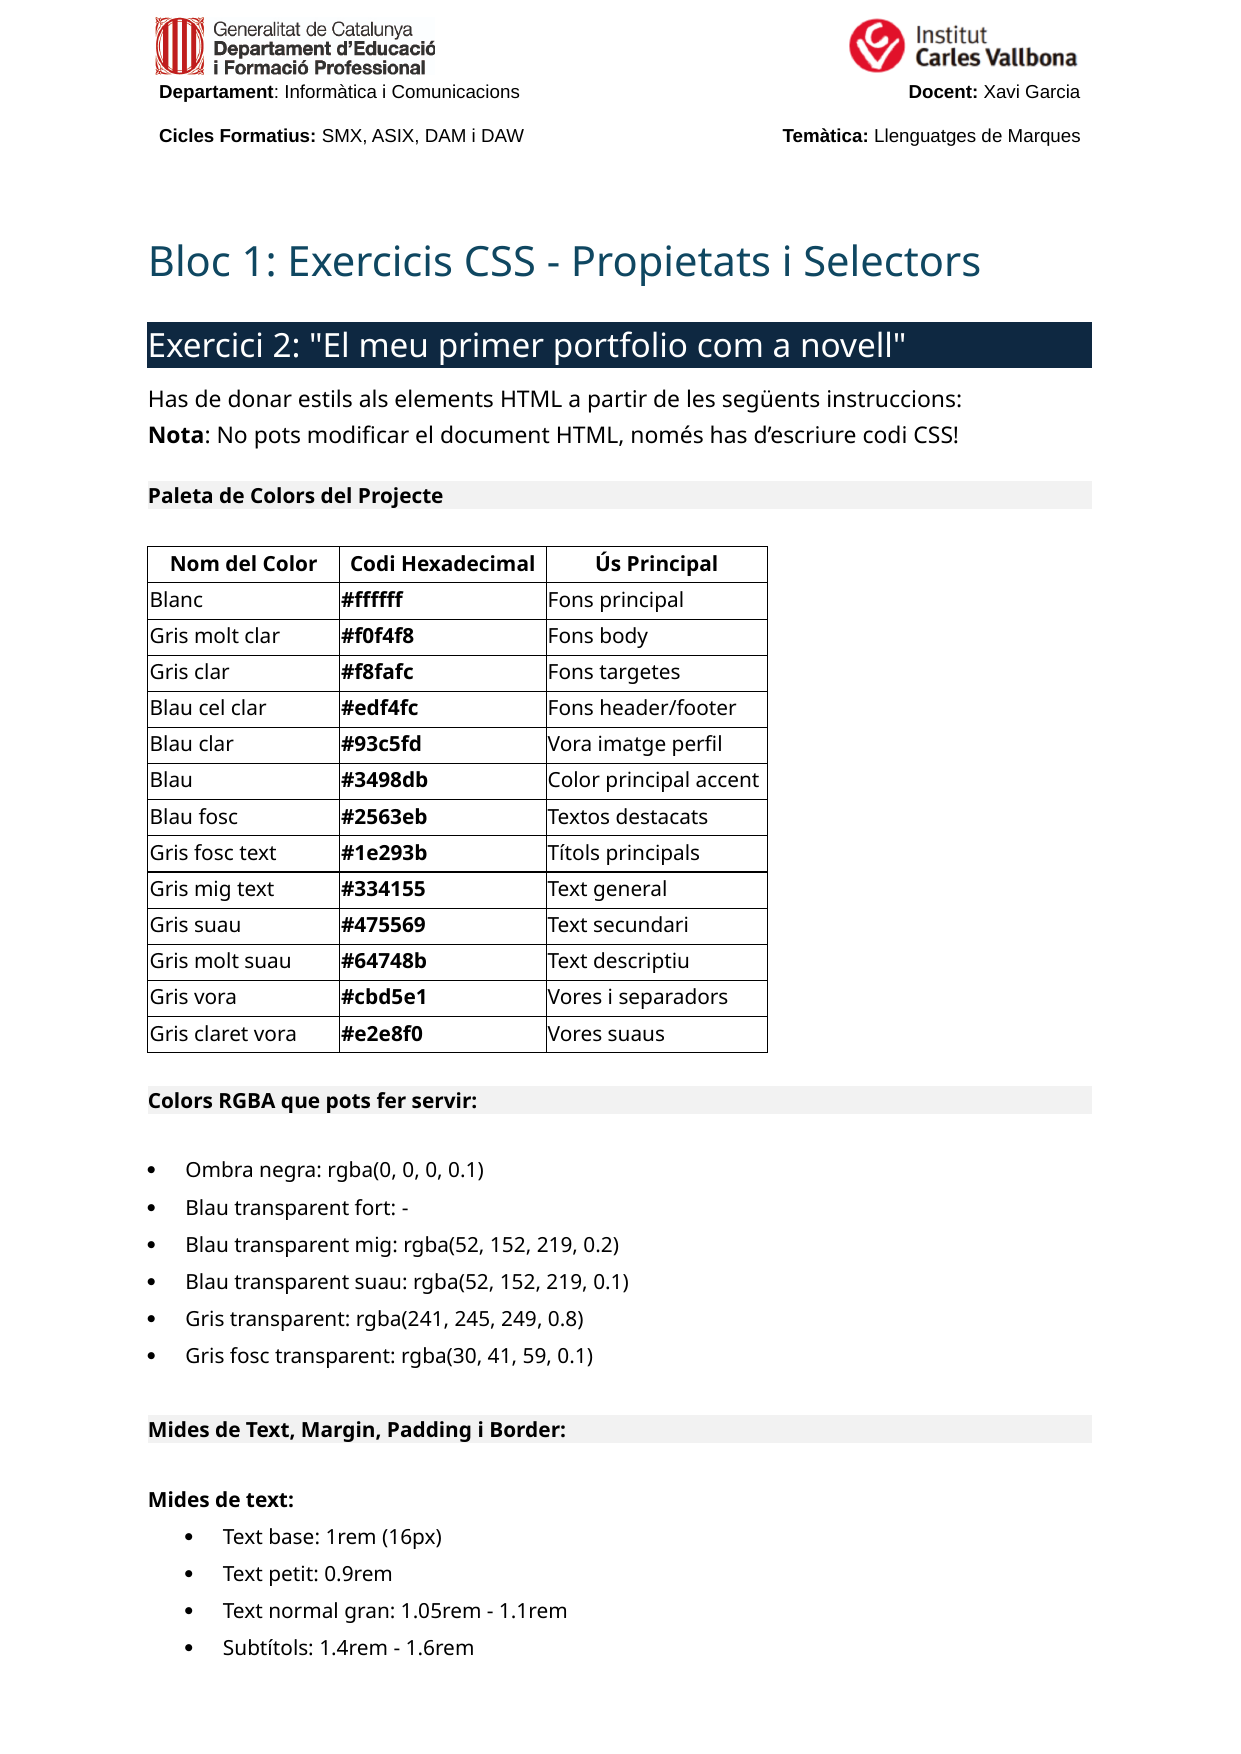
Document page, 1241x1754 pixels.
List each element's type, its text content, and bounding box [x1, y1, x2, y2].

table_cell Títols principals [547, 836, 767, 871]
table_cell #edf4fc [340, 692, 546, 727]
table_cell Gris vora [148, 981, 339, 1016]
list Text petit: 0.9rem [185, 1559, 1092, 1587]
table_cell Gris suau [148, 909, 339, 944]
text Nota: No pots modificar el document HTML, només has d’escriure codi CSS! [148, 419, 1092, 450]
table_cell Gris molt suau [148, 945, 339, 980]
text Has de donar estils als elements HTML a partir de les següents instruccions: [148, 383, 1092, 414]
table_cell #ffffff [340, 583, 546, 618]
table_header Codi Hexadecimal [340, 547, 546, 582]
table_cell Textos destacats [547, 800, 767, 835]
table_cell Gris molt clar [148, 620, 339, 654]
list Subtítols: 1.4rem - 1.6rem [185, 1633, 1092, 1662]
table_cell Text general [547, 873, 767, 908]
list Blau transparent fort: ­-­ [148, 1193, 1092, 1221]
table_cell #475569 [340, 909, 546, 944]
text Mides de Text, Margin, Padding i Border: [148, 1415, 1092, 1443]
subtitle Bloc 1: Exercicis CSS - Propietats i Selectors [148, 232, 1092, 289]
list Text normal gran: 1.05rem - 1.1rem [185, 1596, 1092, 1624]
table_cell #1e293b [340, 836, 546, 871]
table_cell #f0f4f8 [340, 620, 546, 654]
table_cell Vora imatge perfil [547, 728, 767, 763]
table_cell Blau cel clar [148, 692, 339, 727]
picture [847, 16, 1088, 75]
table_cell Fons targetes [547, 656, 767, 691]
table_cell Blau fosc [148, 800, 339, 835]
table_cell #64748b [340, 945, 546, 980]
text Paleta de Colors del Projecte [148, 481, 1092, 509]
table_cell #334155 [340, 873, 546, 908]
list Blau transparent suau: rgba(52, 152, 219, 0.1) [148, 1267, 1092, 1295]
list Text base: 1rem (16px) [185, 1522, 1092, 1550]
table_cell Color principal accent [547, 764, 767, 799]
table_cell Gris mig text [148, 873, 339, 908]
table_cell Blau [148, 764, 339, 799]
table_header Nom del Color [148, 547, 339, 582]
table_cell #e2e8f0 [340, 1017, 546, 1052]
list Gris transparent: rgba(241, 245, 249, 0.8) [148, 1304, 1092, 1332]
list Gris fosc transparent: rgba(30, 41, 59, 0.1) [148, 1341, 1092, 1369]
table_cell Text secundari [547, 909, 767, 944]
table_cell #93c5fd [340, 728, 546, 763]
text Mides de text: [148, 1485, 1092, 1513]
table_header Ús Principal [547, 547, 767, 582]
picture [155, 17, 435, 75]
list Blau transparent mig: rgba(52, 152, 219, 0.2) [148, 1230, 1092, 1258]
list Ombra negra: rgba(0, 0, 0, 0.1) [148, 1156, 1092, 1184]
table_cell #3498db [340, 764, 546, 799]
table_cell #2563eb [340, 800, 546, 835]
table_cell Blanc [148, 583, 339, 618]
table_cell #f8fafc [340, 656, 546, 691]
table_cell Gris claret vora [148, 1017, 339, 1052]
table_cell #cbd5e1 [340, 981, 546, 1016]
subtitle Exercici 2: "El meu primer portfolio com a novell" [147, 322, 1092, 368]
table_cell Text descriptiu [547, 945, 767, 980]
table_cell Vores i separadors [547, 981, 767, 1016]
table_cell Fons body [547, 620, 767, 654]
table_cell Vores suaus [547, 1017, 767, 1052]
table_cell Fons header/footer [547, 692, 767, 727]
table_cell Gris fosc text [148, 836, 339, 871]
table_cell Blau clar [148, 728, 339, 763]
table_cell Gris clar [148, 656, 339, 691]
text Colors RGBA que pots fer servir: [148, 1086, 1092, 1114]
table_cell Fons principal [547, 583, 767, 618]
